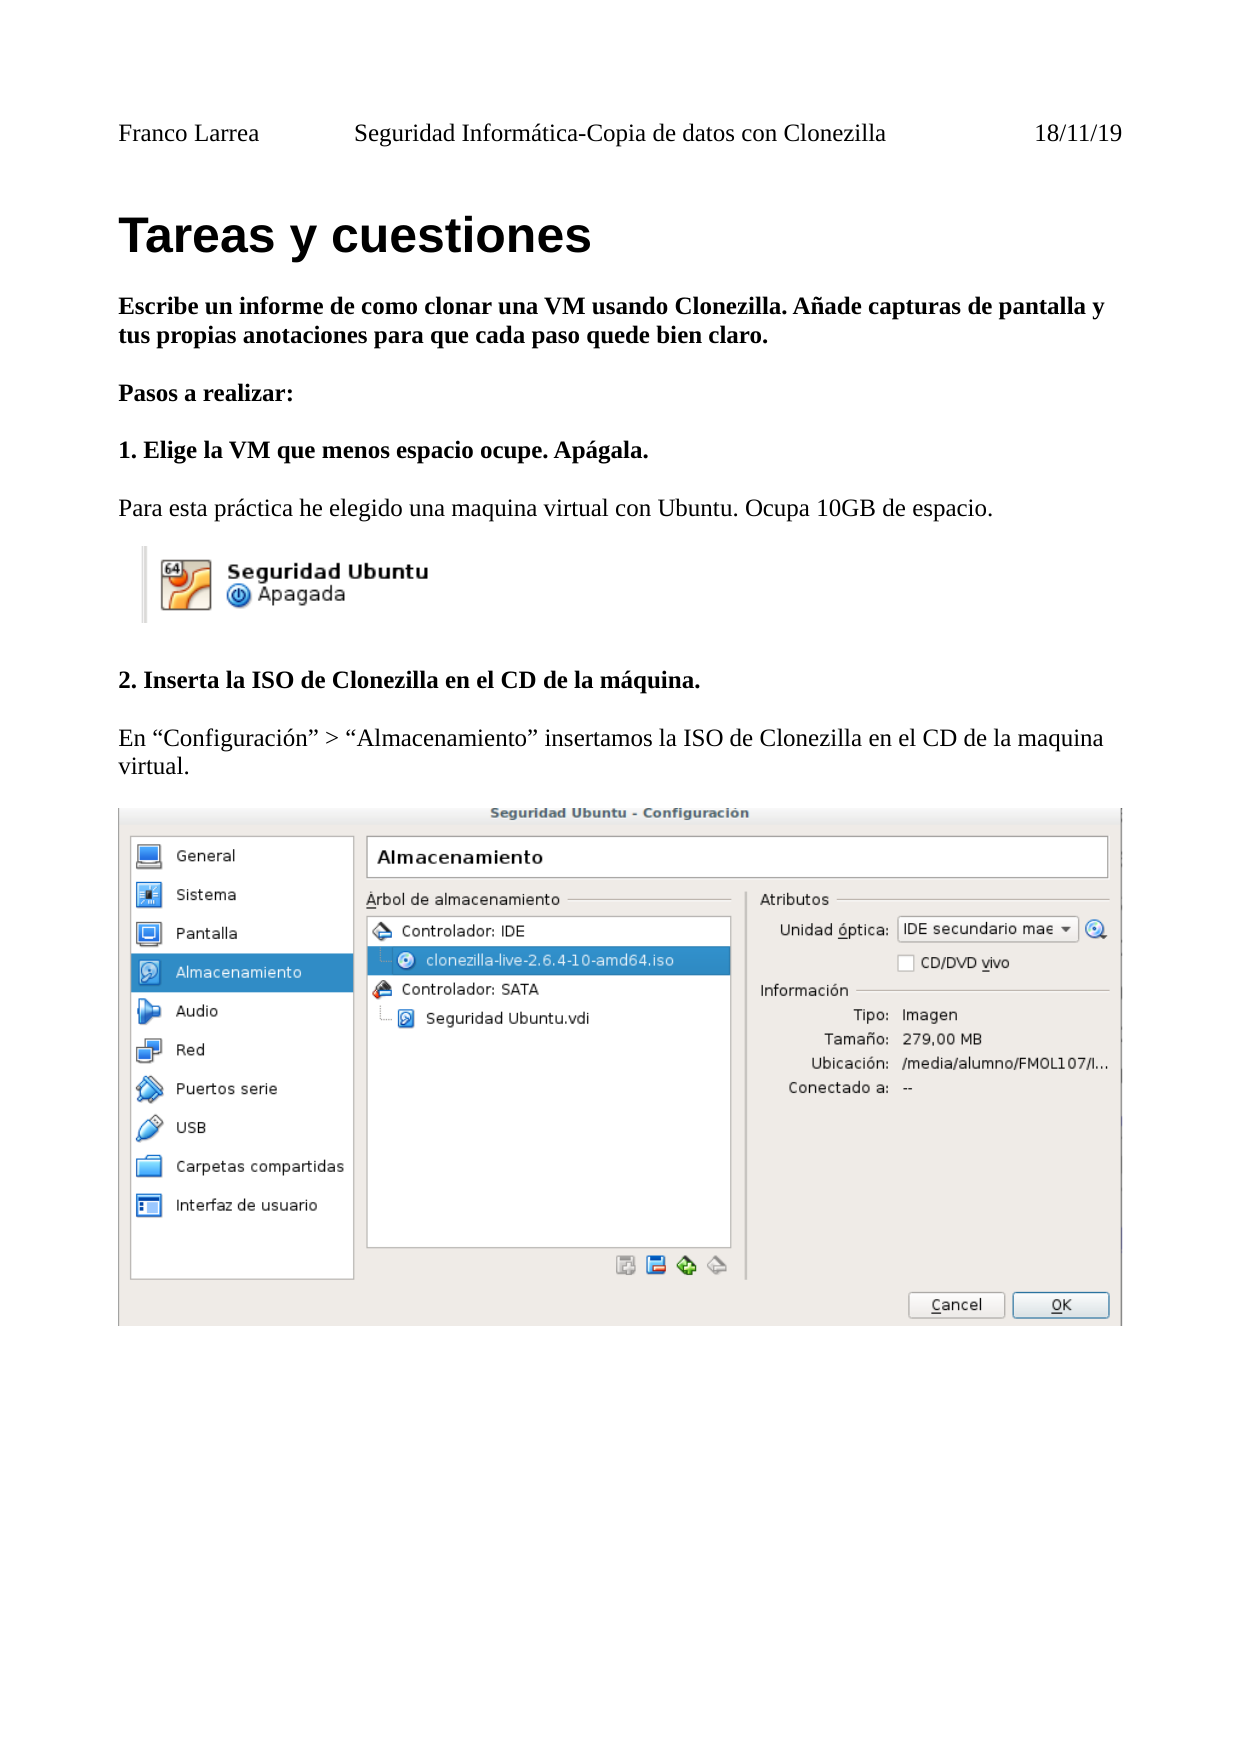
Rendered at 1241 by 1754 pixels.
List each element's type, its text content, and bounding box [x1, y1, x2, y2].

text Escribe un informe de como clonar una VM usando Clonezilla. Añade capturas de pantalla y tus propias anotaciones para que cada paso quede bien claro. [118, 291, 1122, 349]
picture [118, 808, 1123, 1326]
text 2. Inserta la ISO de Clonezilla en el CD de la máquina. [118, 665, 1122, 694]
text Tareas y cuestiones [118, 205, 1122, 263]
text 1. Elige la VM que menos espacio ocupe. Apágala. [118, 435, 1122, 464]
text En “Configuración” > “Almacenamiento” insertamos la ISO de Clonezilla en el CD de la maquina virtual. [118, 723, 1122, 780]
text Pasos a realizar: [118, 378, 1122, 406]
picture [141, 546, 528, 623]
text Para esta práctica he elegido una maquina virtual con Ubuntu. Ocupa 10GB de espacio. [118, 493, 1122, 521]
